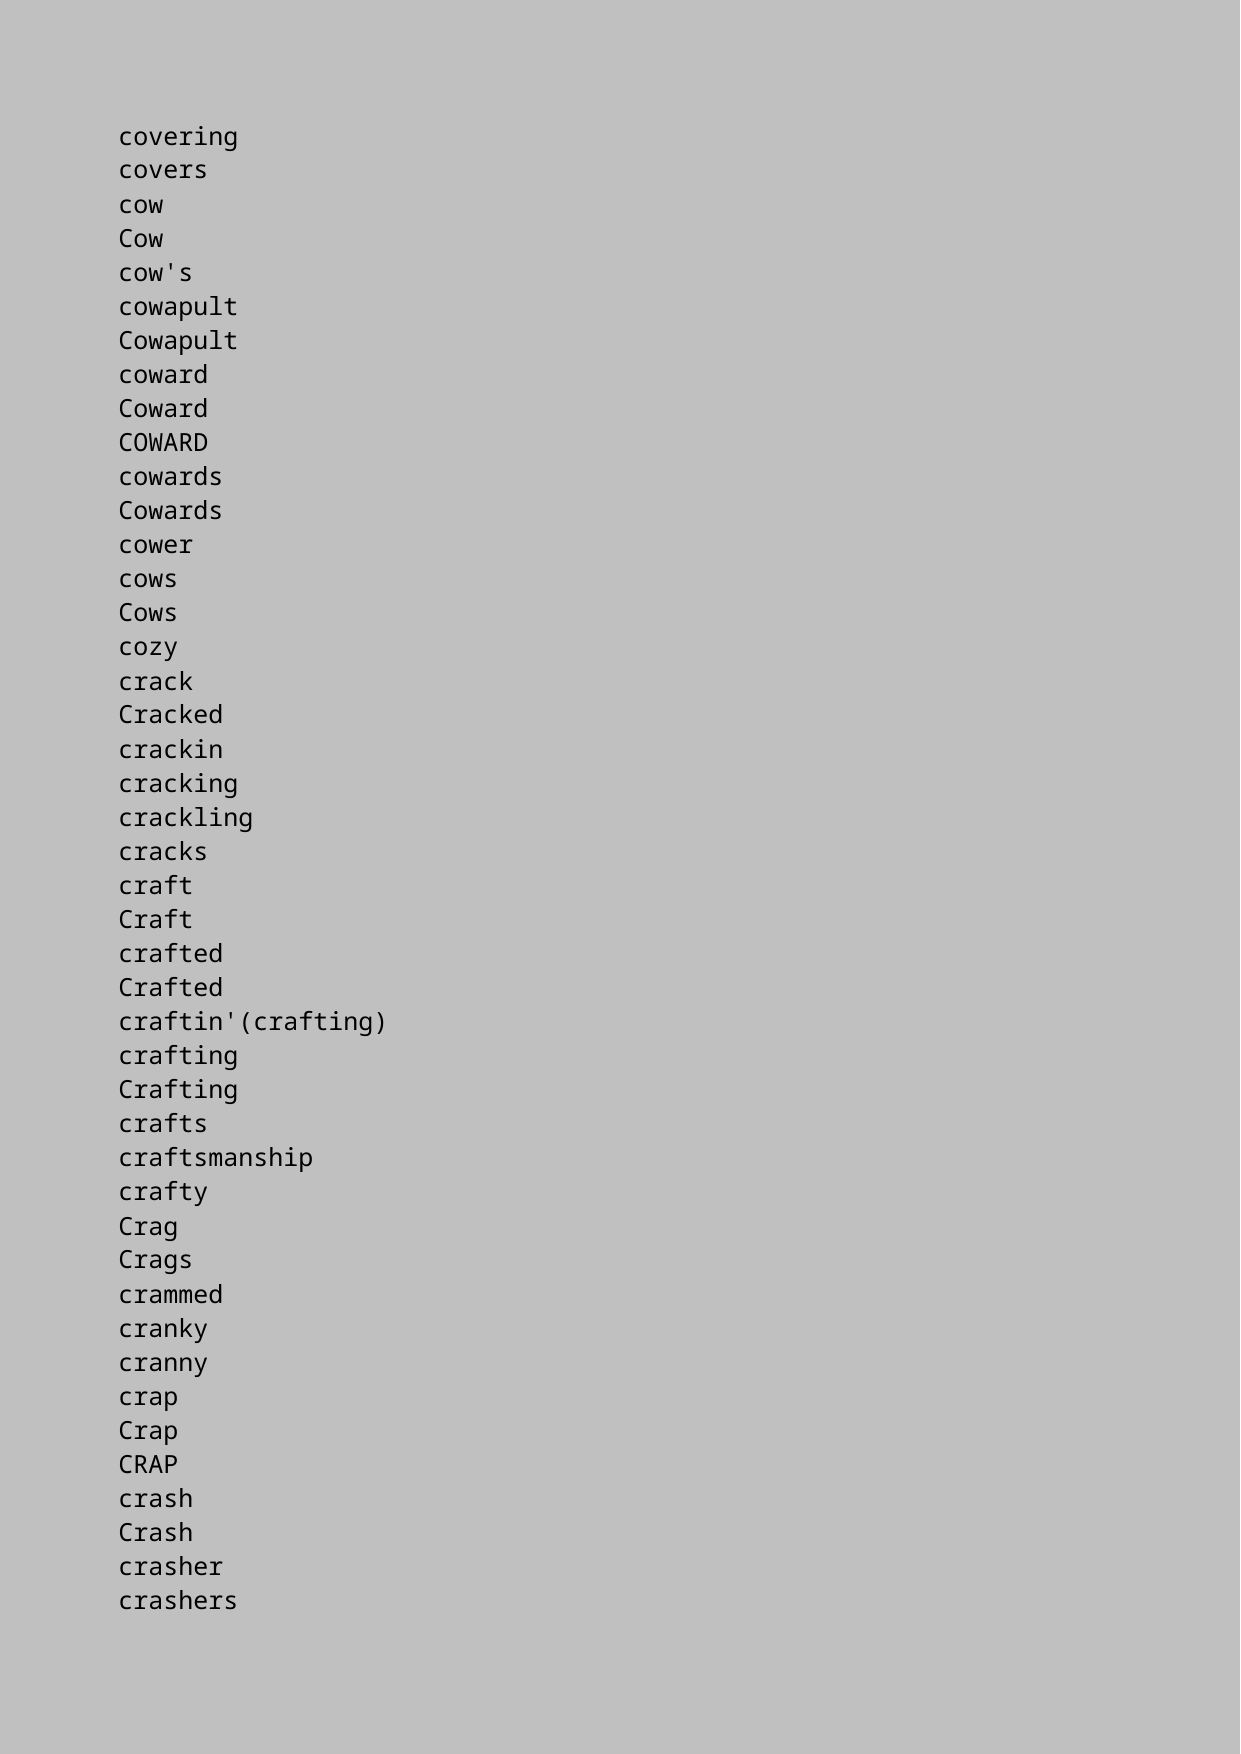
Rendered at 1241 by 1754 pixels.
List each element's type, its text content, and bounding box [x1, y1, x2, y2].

text crackin [118, 731, 1122, 765]
text COWARD [118, 425, 1122, 459]
text Crafting [118, 1072, 1122, 1106]
text Cracked [118, 697, 1122, 731]
text Cows [118, 595, 1122, 629]
text cow [118, 186, 1122, 220]
text craftin'(crafting) [118, 1004, 1122, 1038]
text covering [118, 118, 1122, 152]
text Crafted [118, 970, 1122, 1004]
text Crags [118, 1242, 1122, 1276]
text Crash [118, 1515, 1122, 1549]
text Cow [118, 220, 1122, 254]
text Crap [118, 1412, 1122, 1447]
text cowards [118, 459, 1122, 493]
text crackling [118, 799, 1122, 833]
text coward [118, 357, 1122, 391]
text craft [118, 867, 1122, 902]
text cows [118, 561, 1122, 595]
text crasher [118, 1549, 1122, 1583]
text crash [118, 1481, 1122, 1515]
text cranny [118, 1344, 1122, 1378]
text cozy [118, 629, 1122, 663]
text crap [118, 1378, 1122, 1412]
text cower [118, 527, 1122, 561]
text CRAP [118, 1447, 1122, 1481]
text Craft [118, 902, 1122, 936]
text crafting [118, 1038, 1122, 1072]
text Crag [118, 1208, 1122, 1242]
text covers [118, 152, 1122, 186]
text crafts [118, 1106, 1122, 1140]
text cowapult [118, 288, 1122, 322]
text craftsmanship [118, 1140, 1122, 1174]
text cow's [118, 254, 1122, 288]
text cracking [118, 765, 1122, 799]
text Cowapult [118, 322, 1122, 357]
text crammed [118, 1276, 1122, 1310]
text Cowards [118, 493, 1122, 527]
text cranky [118, 1310, 1122, 1344]
text cracks [118, 833, 1122, 867]
text crashers [118, 1583, 1122, 1617]
text crack [118, 663, 1122, 697]
text crafty [118, 1174, 1122, 1208]
text Coward [118, 391, 1122, 425]
text crafted [118, 936, 1122, 970]
